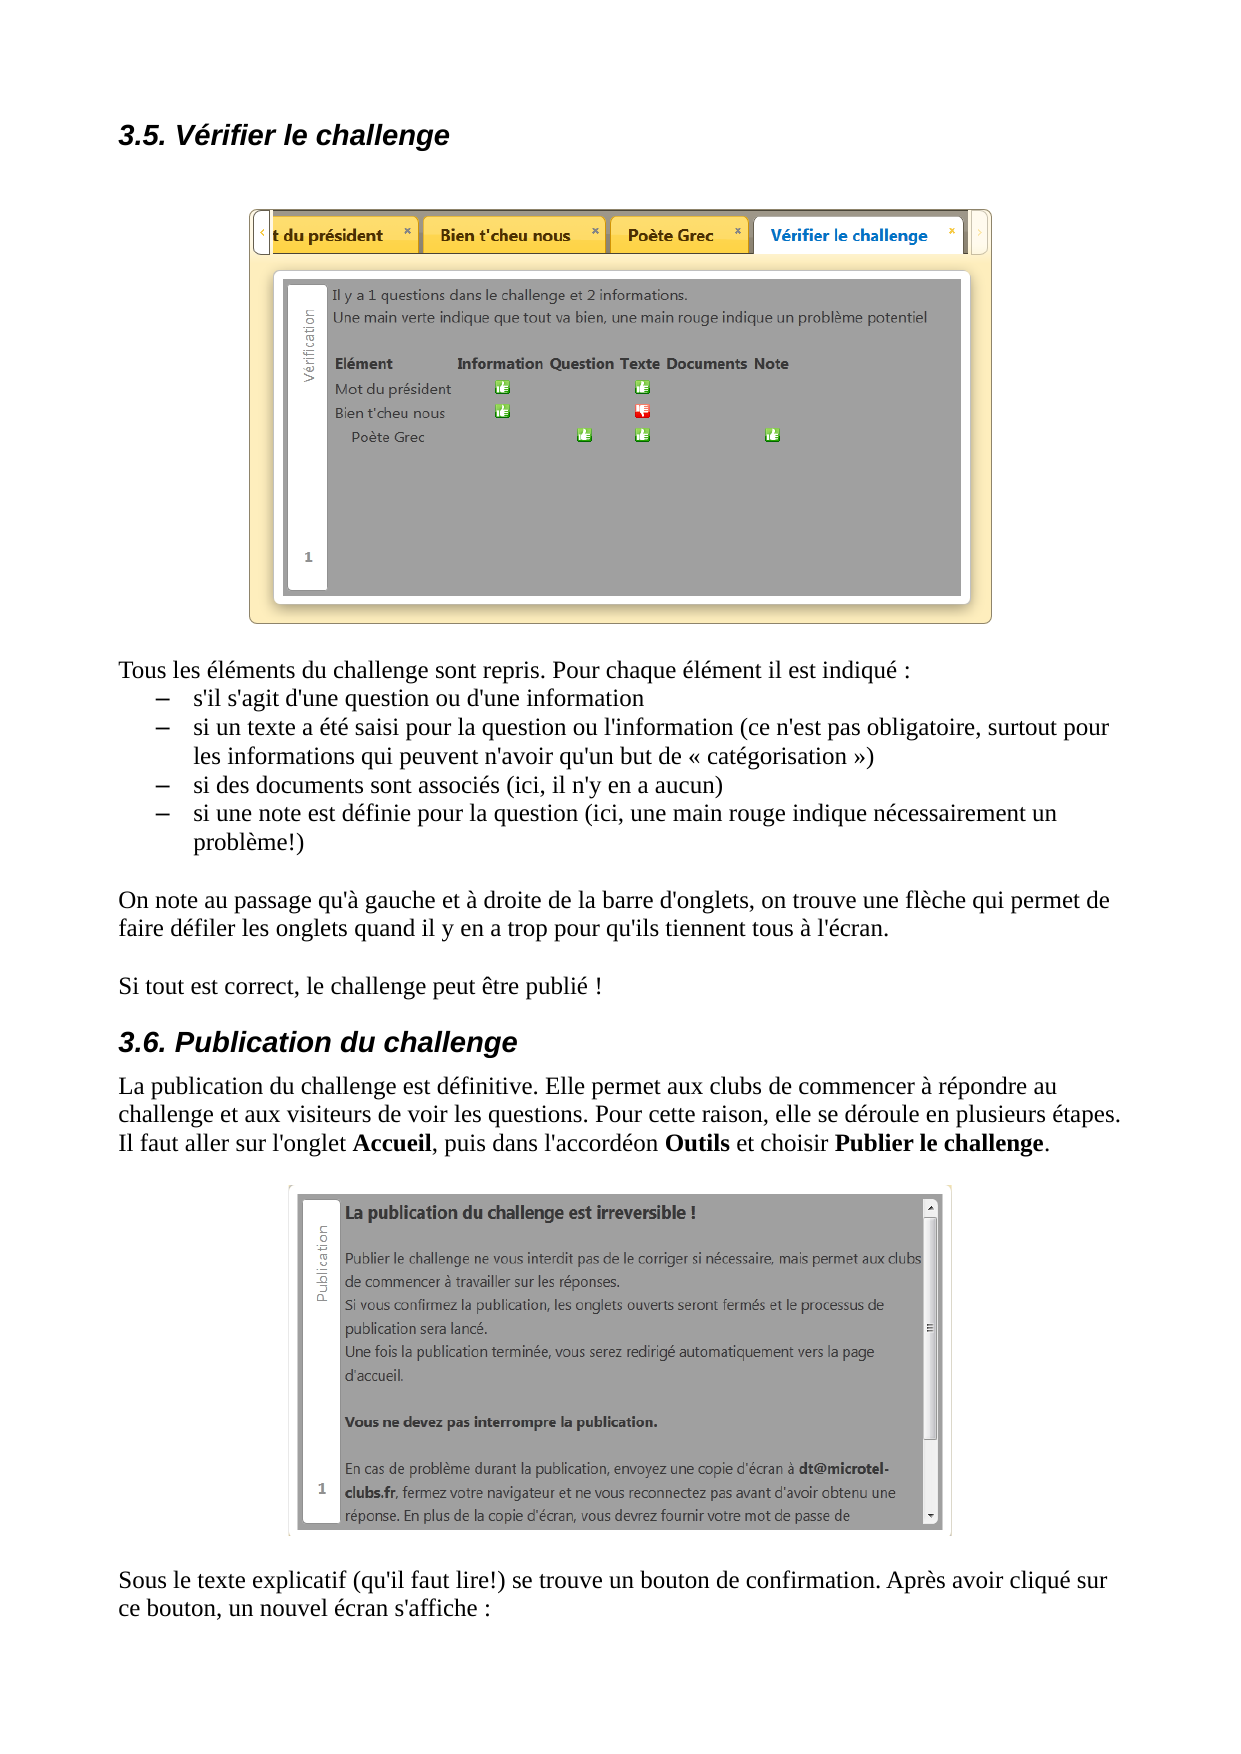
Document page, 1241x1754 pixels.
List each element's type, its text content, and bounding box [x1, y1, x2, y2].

text On note au passage qu'à gauche et à droite de la barre d'onglets, on trouve une flèche qui permet de faire défiler les onglets quand il y en a trop pour qu'ils tiennent tous à l'écran. [118, 885, 1122, 942]
list si une note est définie pour la question (ici, une main rouge indique nécessairement un problème!) [156, 798, 1122, 856]
text La publication du challenge est définitive. Elle permet aux clubs de commencer à répondre au challenge et aux visiteurs de voir les questions. Pour cette raison, elle se déroule en plusieurs étapes. Il faut aller sur l'onglet Accueil, puis dans l'accordéon Outils et choisir Publier le challenge. [118, 1071, 1122, 1157]
subtitle 3.6. Publication du challenge [118, 1025, 1122, 1058]
list si un texte a été saisi pour la question ou l'information (ce n'est pas obligatoire, surtout pour les informations qui peuvent n'avoir qu'un but de « catégorisation ») [156, 712, 1122, 770]
list si des documents sont associés (ici, il n'y en a aucun) [156, 770, 1122, 798]
subtitle 3.5. Vérifier le challenge [118, 118, 1122, 152]
text Sous le texte explicatif (qu'il faut lire!) se trouve un bouton de confirmation. Après avoir cliqué sur ce bouton, un nouvel écran s'affiche : [118, 1565, 1122, 1622]
text Si tout est correct, le challenge peut être publié ! [118, 971, 1122, 1000]
text Tous les éléments du challenge sont repris. Pour chaque élément il est indiqué : [118, 655, 1122, 683]
list s'il s'agit d'une question ou d'une information [156, 683, 1122, 712]
